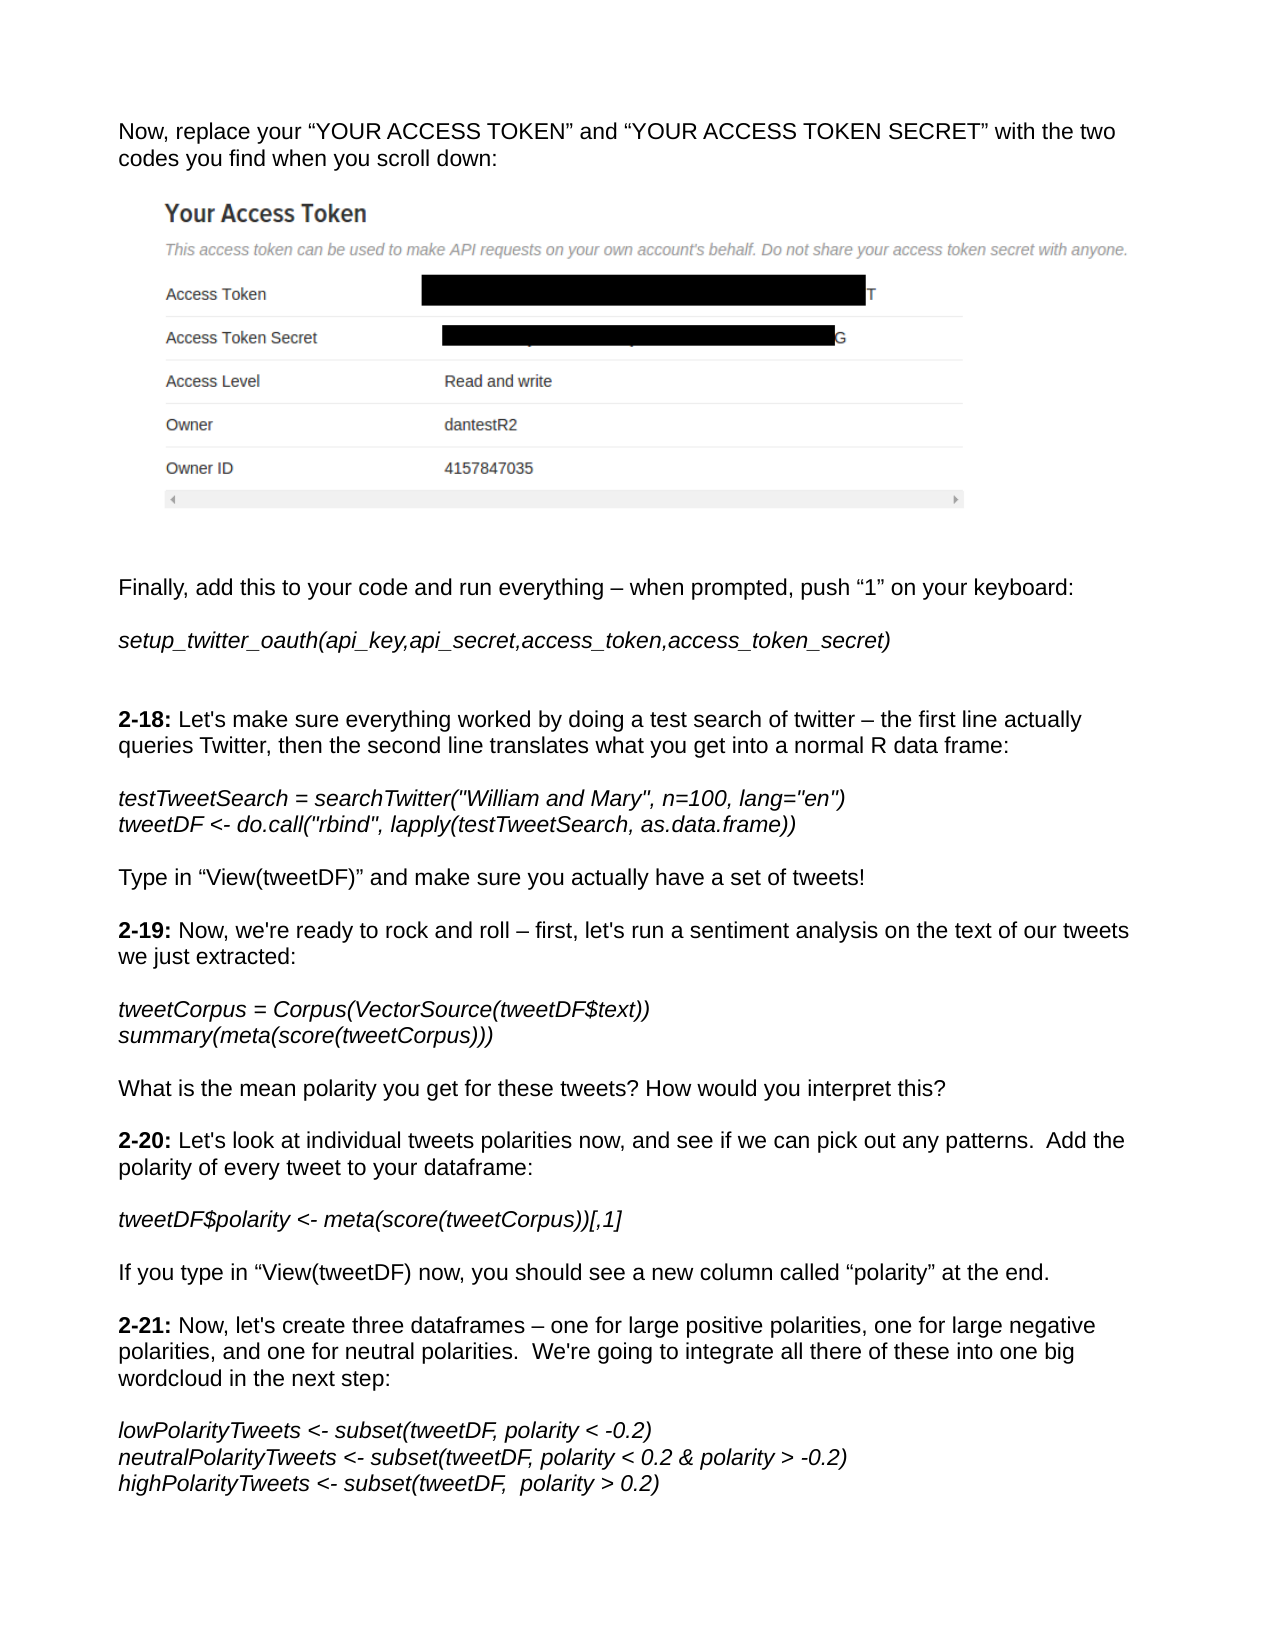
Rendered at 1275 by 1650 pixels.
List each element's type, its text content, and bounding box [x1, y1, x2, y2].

text 2-19: Now, we're ready to rock and roll – first, let's run a sentiment analysis on the text of our tweets we just extracted: [118, 917, 1157, 969]
text testTweetSearch = searchTwitter("William and Mary", n=100, lang="en") [118, 785, 1157, 811]
text summary(meta(score(tweetCorpus))) [118, 1022, 1157, 1048]
text What is the mean polarity you get for these tweets? How would you interpret this? [118, 1075, 1157, 1101]
text Type in “View(tweetDF)” and make sure you actually have a set of tweets! [118, 864, 1157, 890]
text 2-18: Let's make sure everything worked by doing a test search of twitter – the first line actually queries Twitter, then the second line translates what you get into a normal R data frame: [118, 706, 1157, 758]
text lowPolarityTweets <- subset(tweetDF, polarity < -0.2) [118, 1417, 1157, 1444]
text setup_twitter_oauth(api_key,api_secret,access_token,access_token_secret) [118, 627, 1157, 653]
text 2-20: Let's look at individual tweets polarities now, and see if we can pick out any patterns. Add the polarity of every tweet to your dataframe: [118, 1127, 1157, 1180]
picture [118, 197, 1157, 522]
text Finally, add this to your code and run everything – when prompted, push “1” on your keyboard: [118, 574, 1157, 600]
text tweetDF <- do.call("rbind", lapply(testTweetSearch, as.data.frame)) [118, 811, 1157, 837]
text highPolarityTweets <- subset(tweetDF, polarity > 0.2) [118, 1470, 1157, 1496]
text tweetDF$polarity <- meta(score(tweetCorpus))[,1] [118, 1206, 1157, 1233]
text Now, replace your “YOUR ACCESS TOKEN” and “YOUR ACCESS TOKEN SECRET” with the two codes you find when you scroll down: [118, 118, 1157, 171]
text neutralPolarityTweets <- subset(tweetDF, polarity < 0.2 & polarity > -0.2) [118, 1444, 1157, 1470]
text If you type in “View(tweetDF) now, you should see a new column called “polarity” at the end. [118, 1259, 1157, 1286]
text tweetCorpus = Corpus(VectorSource(tweetDF$text)) [118, 996, 1157, 1022]
text 2-21: Now, let's create three dataframes – one for large positive polarities, one for large negative polarities, and one for neutral polarities. We're going to integrate all there of these into one big wordcloud in the next step: [118, 1312, 1157, 1391]
